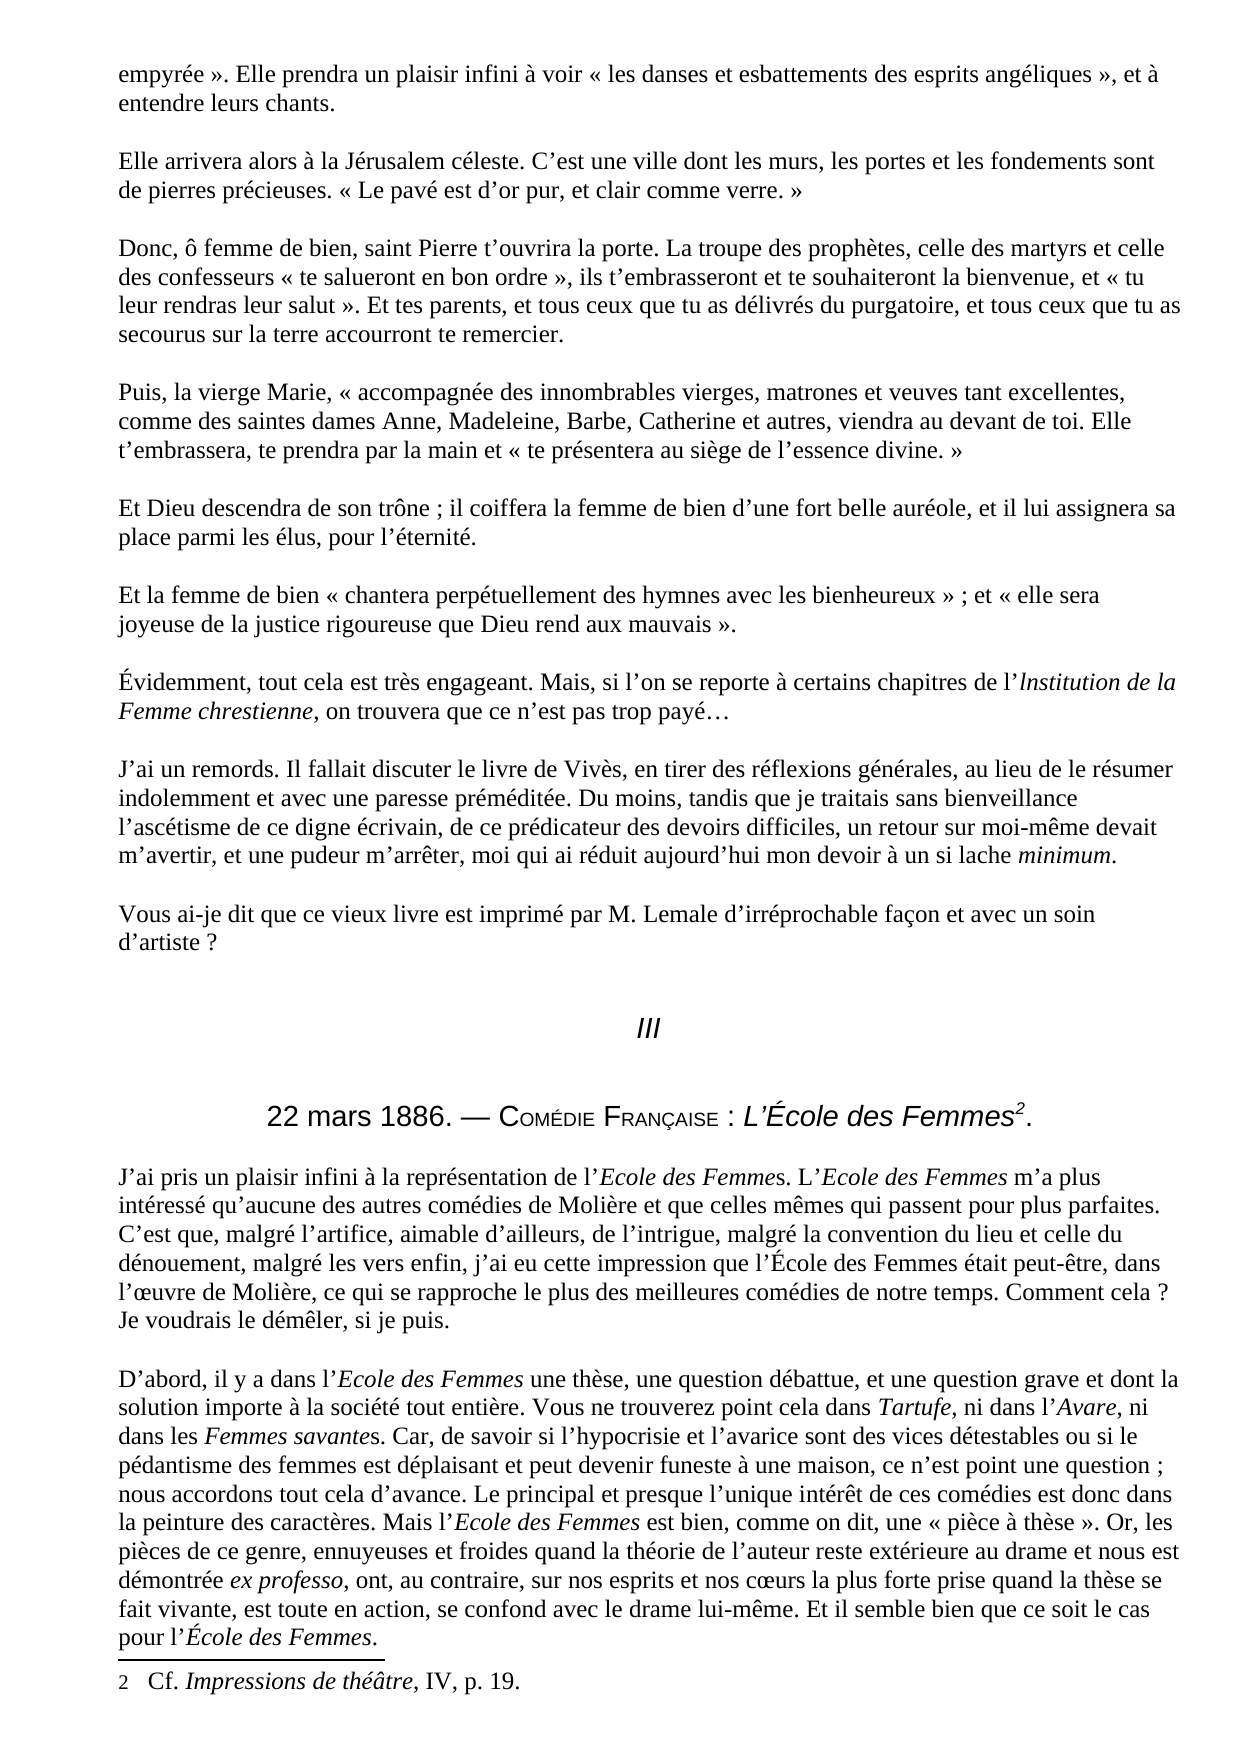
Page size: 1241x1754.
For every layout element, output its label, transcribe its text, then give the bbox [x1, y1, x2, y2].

text Vous ai-je dit que ce vieux livre est imprimé par M. Lemale d’irréprochable façon et avec un soin d’artiste ? [118, 899, 1181, 956]
text Et la femme de bien « chantera perpétuellement des hymnes avec les bienheureux » ; et « elle sera joyeuse de la justice rigoureuse que Dieu rend aux mauvais ». [118, 580, 1181, 638]
text Puis, la vierge Marie, « accompagnée des innombrables vierges, matrones et veuves tant excellentes, comme des saintes dames Anne, Madeleine, Barbe, Catherine et autres, viendra au devant de toi. Elle t’embrassera, te prendra par la main et « te présentera au siège de l’essence divine. » [118, 377, 1181, 464]
text Elle arrivera alors à la Jérusalem céleste. C’est une ville dont les murs, les portes et les fondements sont de pierres précieuses. « Le pavé est d’or pur, et clair comme verre. » [118, 146, 1181, 203]
text Et Dieu descendra de son trône ; il coiffera la femme de bien d’une fort belle auréole, et il lui assignera sa place parmi les élus, pour l’éternité. [118, 493, 1181, 551]
subtitle III [118, 1011, 1181, 1044]
text Évidemment, tout cela est très engageant. Mais, si l’on se reporte à certains chapitres de l’lnstitution de la Femme chrestienne, on trouvera que ce n’est pas trop payé… [118, 667, 1181, 725]
subtitle 22 mars 1886. — Comédie Française : L’École des Femmes. [118, 1099, 1181, 1132]
text J’ai un remords. Il fallait discuter le livre de Vivès, en tirer des réflexions générales, au lieu de le résumer indolemment et avec une paresse préméditée. Du moins, tandis que je traitais sans bienveillance l’ascétisme de ce digne écrivain, de ce prédicateur des devoirs difficiles, un retour sur moi-même devait m’avertir, et une pudeur m’arrêter, moi qui ai réduit aujourd’hui mon devoir à un si lache minimum. [118, 754, 1181, 869]
text empyrée ». Elle prendra un plaisir infini à voir « les danses et esbattements des esprits angéliques », et à entendre leurs chants. [118, 59, 1181, 117]
text D’abord, il y a dans l’Ecole des Femmes une thèse, une question débattue, et une question grave et dont la solution importe à la société tout entière. Vous ne trouverez point cela dans Tartufe, ni dans l’Avare, ni dans les Femmes savantes. Car, de savoir si l’hypocrisie et l’avarice sont des vices détestables ou si le pédantisme des femmes est déplaisant et peut devenir funeste à une maison, ce n’est point une question ; nous accordons tout cela d’avance. Le principal et presque l’unique intérêt de ces comédies est donc dans la peinture des caractères. Mais l’Ecole des Femmes est bien, comme on dit, une « pièce à thèse ». Or, les pièces de ce genre, ennuyeuses et froides quand la théorie de l’auteur reste extérieure au drame et nous est démontrée ex professo, ont, au contraire, sur nos esprits et nos cœurs la plus forte prise quand la thèse se fait vivante, est toute en action, se confond avec le drame lui-même. Et il semble bien que ce soit le cas pour l’École des Femmes. [118, 1364, 1181, 1651]
text Cf. Impressions de théâtre, IV, p. 19. [118, 1666, 1181, 1695]
text Donc, ô femme de bien, saint Pierre t’ouvrira la porte. La troupe des prophètes, celle des martyrs et celle des confesseurs « te salueront en bon ordre », ils t’embrasseront et te souhaiteront la bienvenue, et « tu leur rendras leur salut ». Et tes parents, et tous ceux que tu as délivrés du purgatoire, et tous ceux que tu as secourus sur la terre accourront te remercier. [118, 233, 1181, 348]
text J’ai pris un plaisir infini à la représentation de l’Ecole des Femmes. L’Ecole des Femmes m’a plus intéressé qu’aucune des autres comédies de Molière et que celles mêmes qui passent pour plus parfaites. C’est que, malgré l’artifice, aimable d’ailleurs, de l’intrigue, malgré la convention du lieu et celle du dénouement, malgré les vers enfin, j’ai eu cette impression que l’École des Femmes était peut-être, dans l’œuvre de Molière, ce qui se rapproche le plus des meilleures comédies de notre temps. Comment cela ? Je voudrais le démêler, si je puis. [118, 1162, 1181, 1334]
